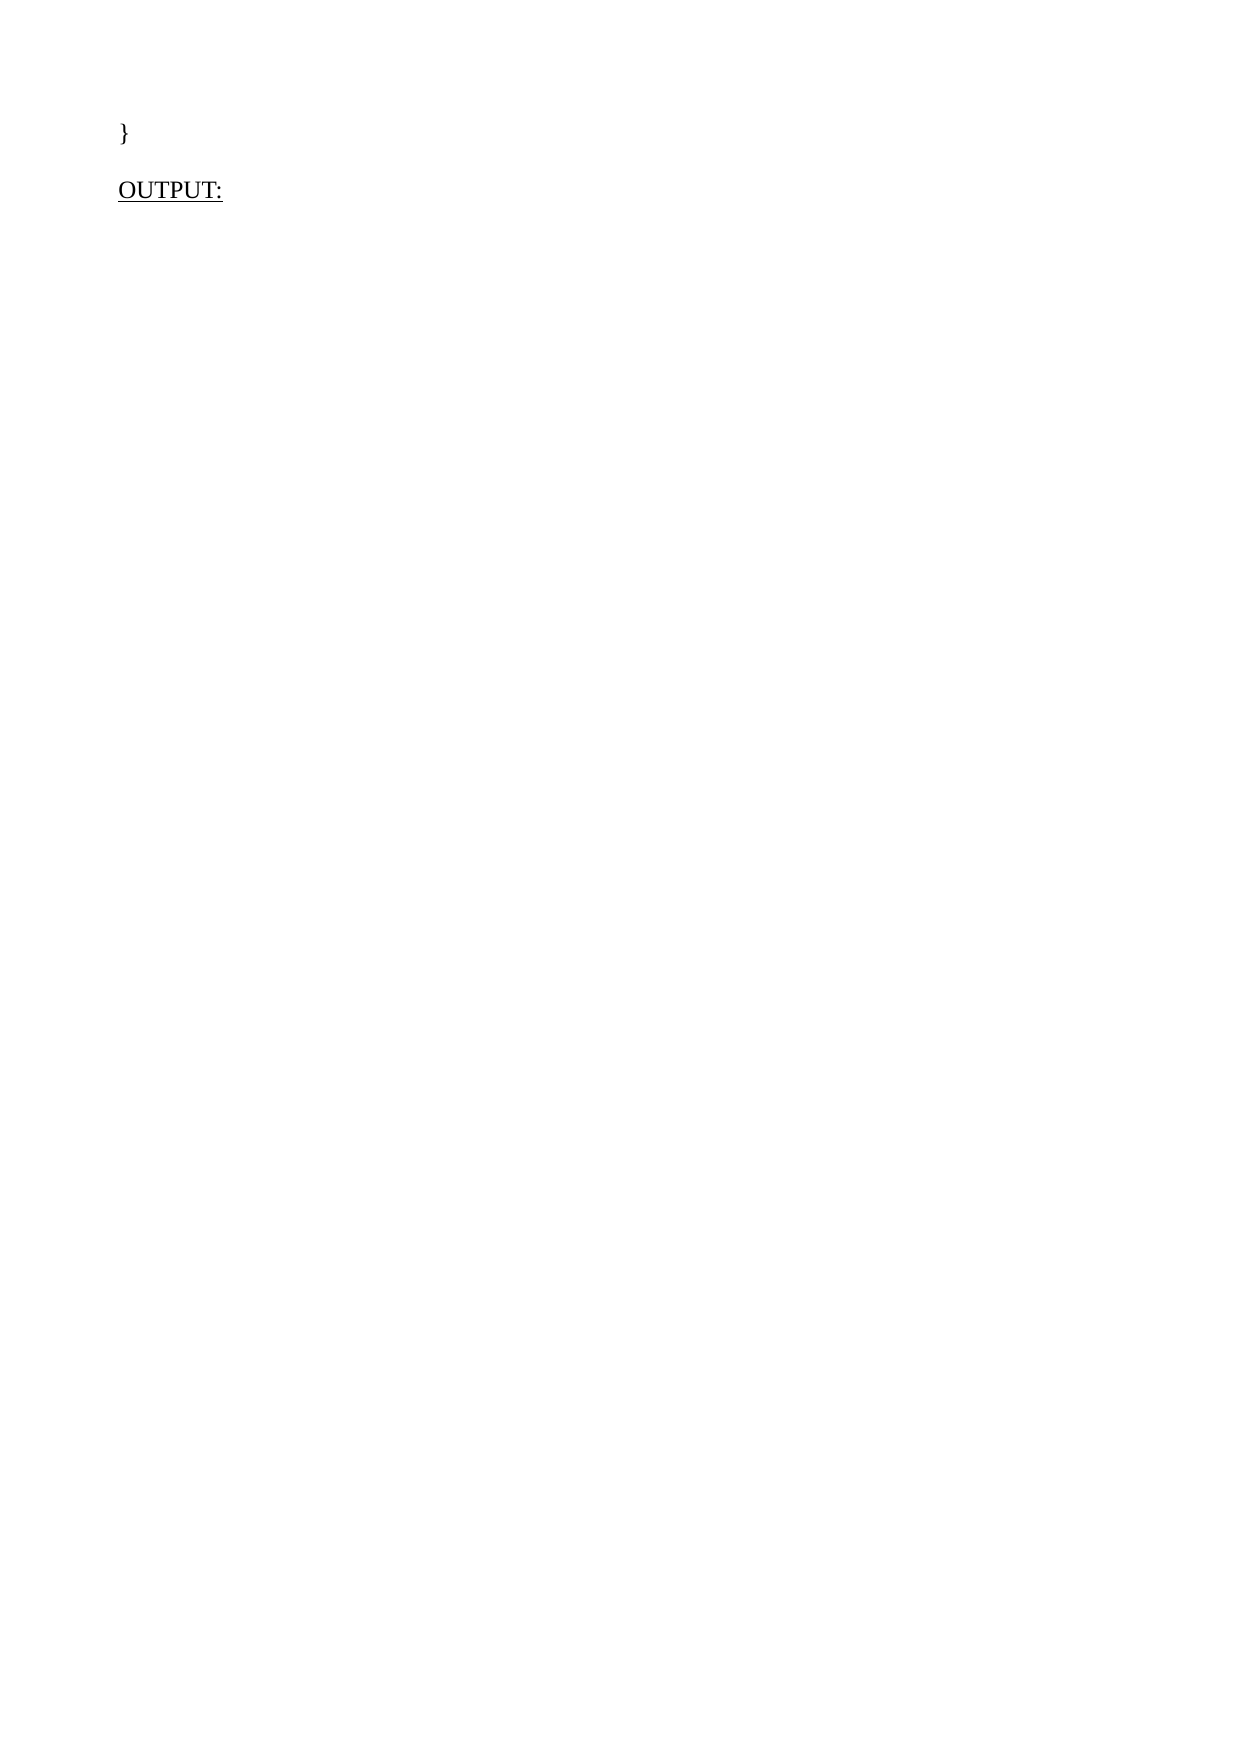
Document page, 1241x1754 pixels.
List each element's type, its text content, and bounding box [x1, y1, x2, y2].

text OUTPUT: [118, 176, 1122, 204]
text } [118, 118, 1122, 147]
